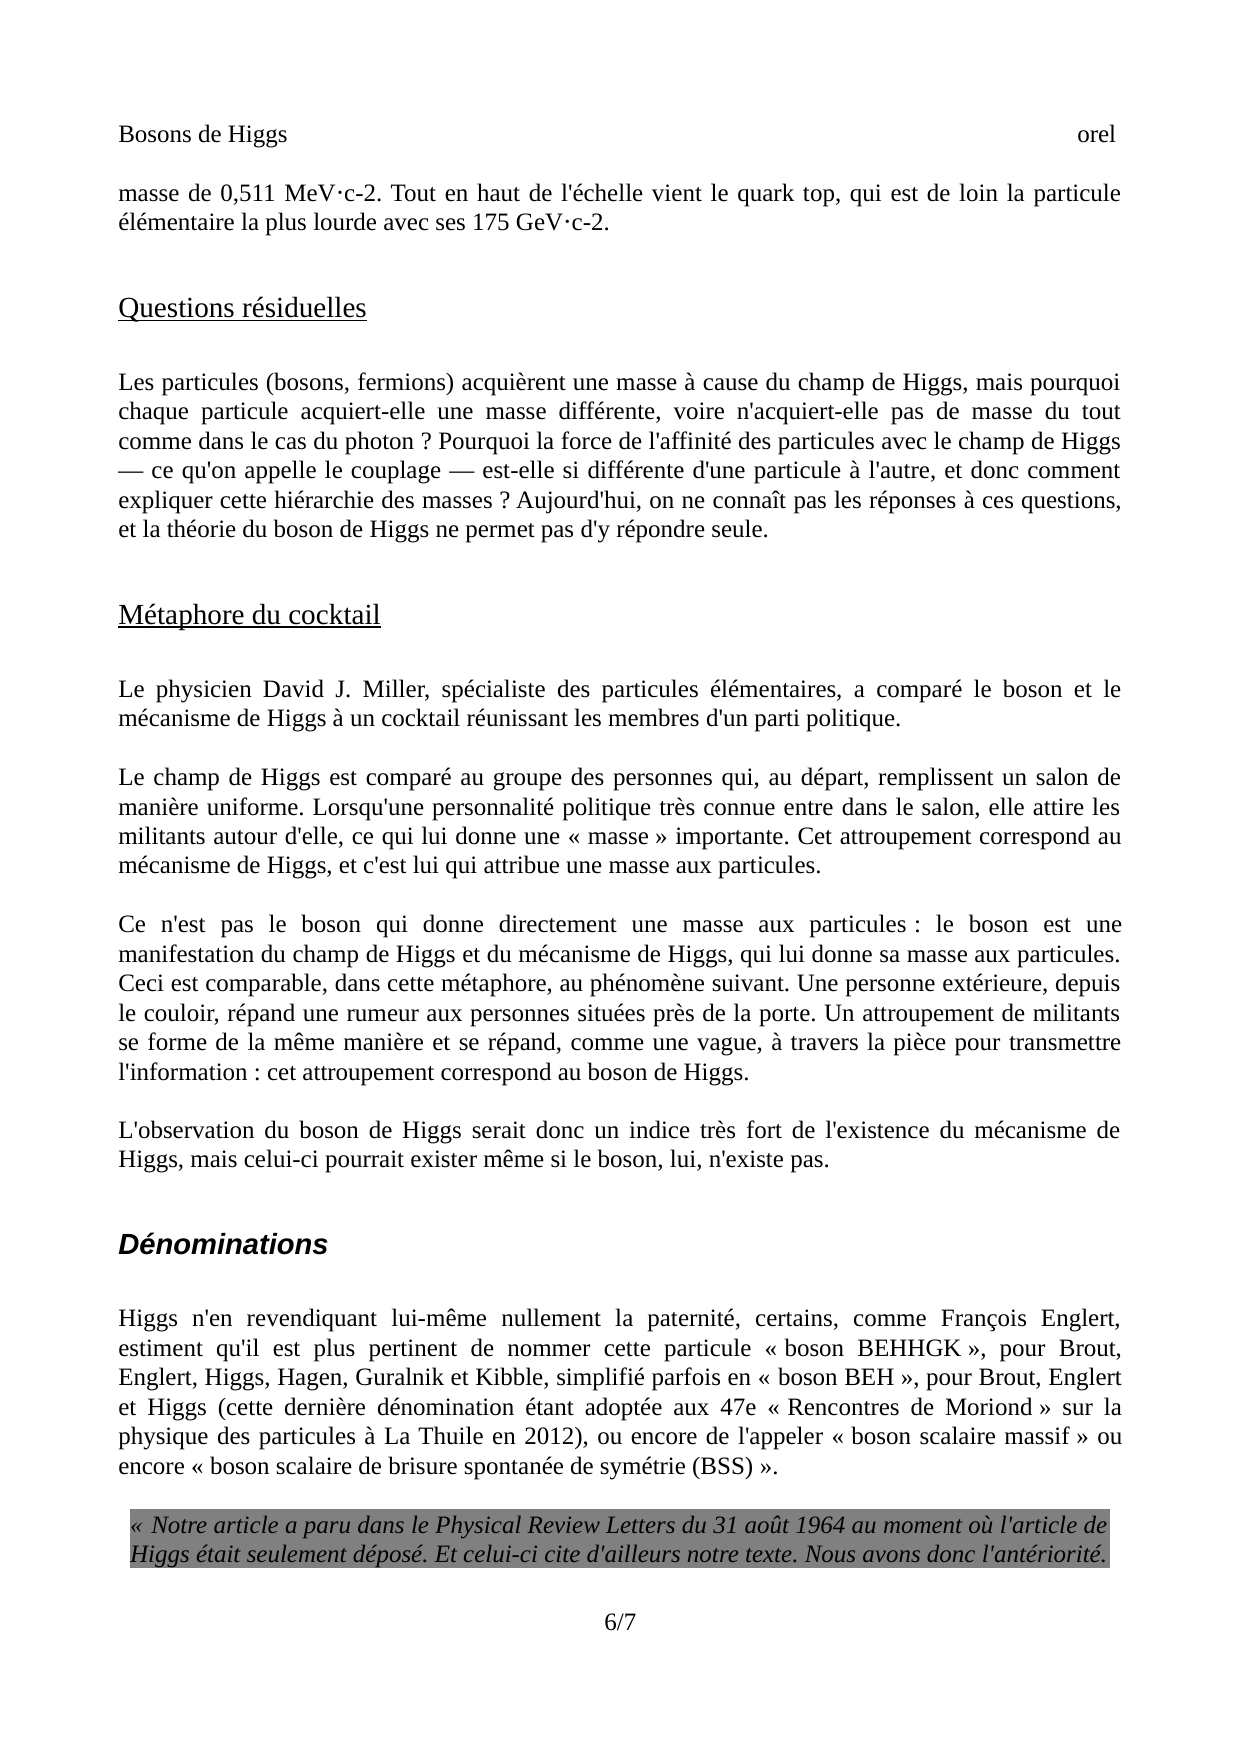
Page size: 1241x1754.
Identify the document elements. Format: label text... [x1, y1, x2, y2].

text Ce n'est pas le boson qui donne directement une masse aux particules : le boson est une manifestation du champ de Higgs et du mécanisme de Higgs, qui lui donne sa masse aux particules. Ceci est comparable, dans cette métaphore, au phénomène suivant. Une personne extérieure, depuis le couloir, répand une rumeur aux personnes situées près de la porte. Un attroupement de militants se forme de la même manière et se répand, comme une vague, à travers la pièce pour transmettre l'information : cet attroupement correspond au boson de Higgs. [118, 909, 1122, 1086]
subtitle Dénominations [118, 1227, 1122, 1261]
text Les particules (bosons, fermions) acquièrent une masse à cause du champ de Higgs, mais pourquoi chaque particule acquiert-elle une masse différente, voire n'acquiert-elle pas de masse du tout comme dans le cas du photon ? Pourquoi la force de l'affinité des particules avec le champ de Higgs — ce qu'on appelle le couplage — est-elle si différente d'une particule à l'autre, et donc comment expliquer cette hiérarchie des masses ? Aujourd'hui, on ne connaît pas les réponses à ces questions, et la théorie du boson de Higgs ne permet pas d'y répondre seule. [118, 366, 1122, 543]
text « Notre article a paru dans le Physical Review Letters du 31 août 1964 au moment où l'article de Higgs était seulement déposé. Et celui-ci cite d'ailleurs notre texte. Nous avons donc l'antériorité. [130, 1509, 1110, 1568]
text Higgs n'en revendiquant lui-même nullement la paternité, certains, comme François Englert, estiment qu'il est plus pertinent de nommer cette particule « boson BEHHGK », pour Brout, Englert, Higgs, Hagen, Guralnik et Kibble, simplifié parfois en « boson BEH », pour Brout, Englert et Higgs (cette dernière dénomination étant adoptée aux 47e « Rencontres de Moriond » sur la physique des particules à La Thuile en 2012), ou encore de l'appeler « boson scalaire massif » ou encore « boson scalaire de brisure spontanée de symétrie (BSS) ». [118, 1303, 1122, 1479]
subtitle Métaphore du cocktail [118, 597, 1122, 631]
text Le physicien David J. Miller, spécialiste des particules élémentaires, a comparé le boson et le mécanisme de Higgs à un cocktail réunissant les membres d'un parti politique. [118, 673, 1122, 732]
subtitle Questions résiduelles [118, 291, 1122, 324]
text masse de 0,511 MeV⋅c-2. Tout en haut de l'échelle vient le quark top, qui est de loin la particule élémentaire la plus lourde avec ses 175 GeV⋅c-2. [118, 177, 1122, 236]
text L'observation du boson de Higgs serait donc un indice très fort de l'existence du mécanisme de Higgs, mais celui-ci pourrait exister même si le boson, lui, n'existe pas. [118, 1115, 1122, 1173]
text Le champ de Higgs est comparé au groupe des personnes qui, au départ, remplissent un salon de manière uniforme. Lorsqu'une personnalité politique très connue entre dans le salon, elle attire les militants autour d'elle, ce qui lui donne une « masse » importante. Cet attroupement correspond au mécanisme de Higgs, et c'est lui qui attribue une masse aux particules. [118, 761, 1122, 879]
